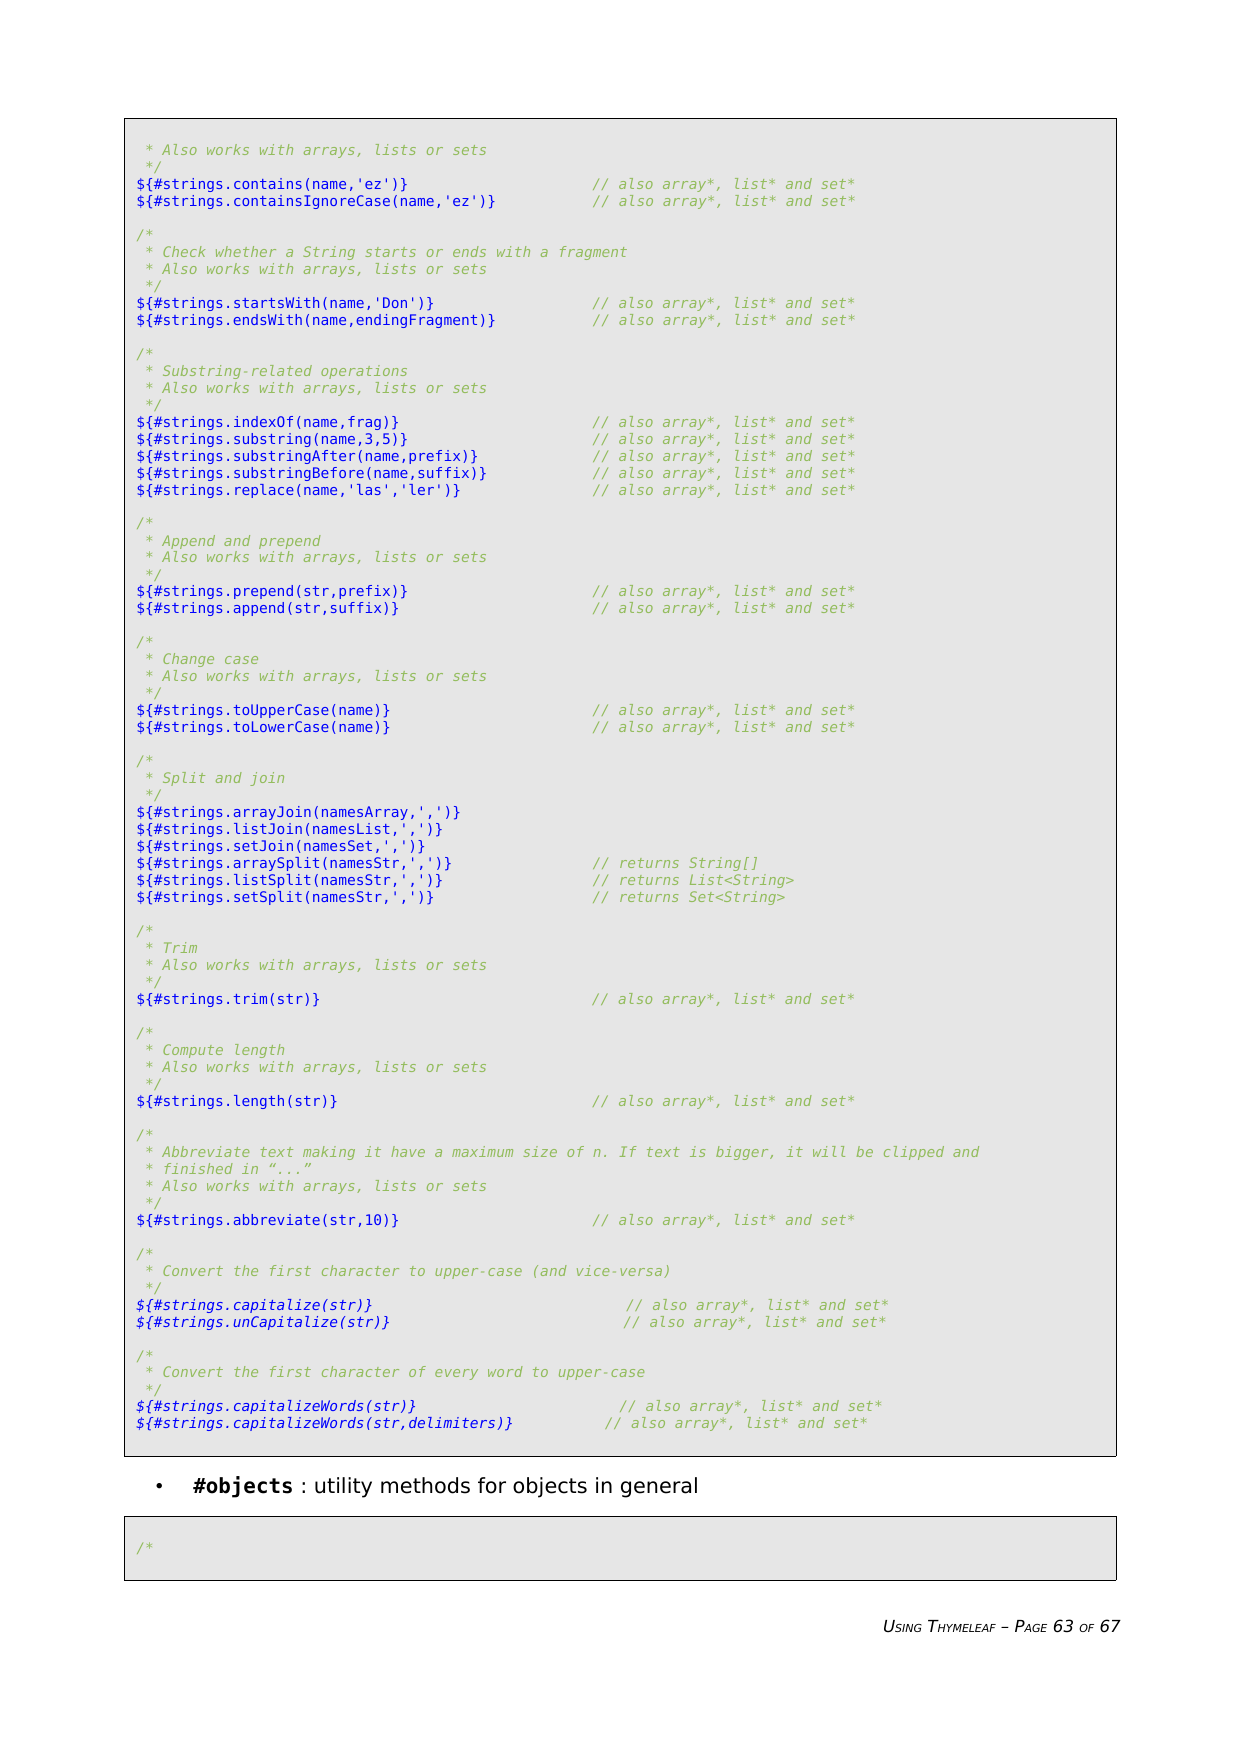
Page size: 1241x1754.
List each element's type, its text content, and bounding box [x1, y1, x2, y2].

text * Also works with arrays, lists or sets */ ${#strings.contains(name,'ez')} // also array*, list* and set* ${#strings.containsIgnoreCase(name,'ez')} // also array*, list* and set* /* * Check whether a String starts or ends with a fragment * Also works with arrays, lists or sets */ ${#strings.startsWith(name,'Don')} // also array*, list* and set* ${#strings.endsWith(name,endingFragment)} // also array*, list* and set* /* * Substring-related operations * Also works with arrays, lists or sets */ ${#strings.indexOf(name,frag)} // also array*, list* and set* ${#strings.substring(name,3,5)} // also array*, list* and set* ${#strings.substringAfter(name,prefix)} // also array*, list* and set* ${#strings.substringBefore(name,suffix)} // also array*, list* and set* ${#strings.replace(name,'las','ler')} // also array*, list* and set* /* * Append and prepend * Also works with arrays, lists or sets */ ${#strings.prepend(str,prefix)} // also array*, list* and set* ${#strings.append(str,suffix)} // also array*, list* and set* /* * Change case * Also works with arrays, lists or sets */ ${#strings.toUpperCase(name)} // also array*, list* and set* ${#strings.toLowerCase(name)} // also array*, list* and set* /* * Split and join */ ${#strings.arrayJoin(namesArray,',')} ${#strings.listJoin(namesList,',')} ${#strings.setJoin(namesSet,',')} ${#strings.arraySplit(namesStr,',')} // returns String[] ${#strings.listSplit(namesStr,',')} // returns List<String> ${#strings.setSplit(namesStr,',')} // returns Set<String> /* * Trim * Also works with arrays, lists or sets */ ${#strings.trim(str)} // also array*, list* and set* /* * Compute length * Also works with arrays, lists or sets */ ${#strings.length(str)} // also array*, list* and set* /* * Abbreviate text making it have a maximum size of n. If text is bigger, it will be clipped and * finished in “...” * Also works with arrays, lists or sets */ ${#strings.abbreviate(str,10)} // also array*, list* and set* /* * Convert the first character to upper-case (and vice-versa) */ ${#strings.capitalize(str)} // also array*, list* and set* ${#strings.unCapitalize(str)} // also array*, list* and set* /* * Convert the first character of every word to upper-case */ ${#strings.capitalizeWords(str)} // also array*, list* and set* ${#strings.capitalizeWords(str,delimiters)} // also array*, list* and set* [125, 119, 1116, 1456]
text /* [125, 1517, 1116, 1580]
list #objects : utility methods for objects in general [156, 1474, 1122, 1498]
